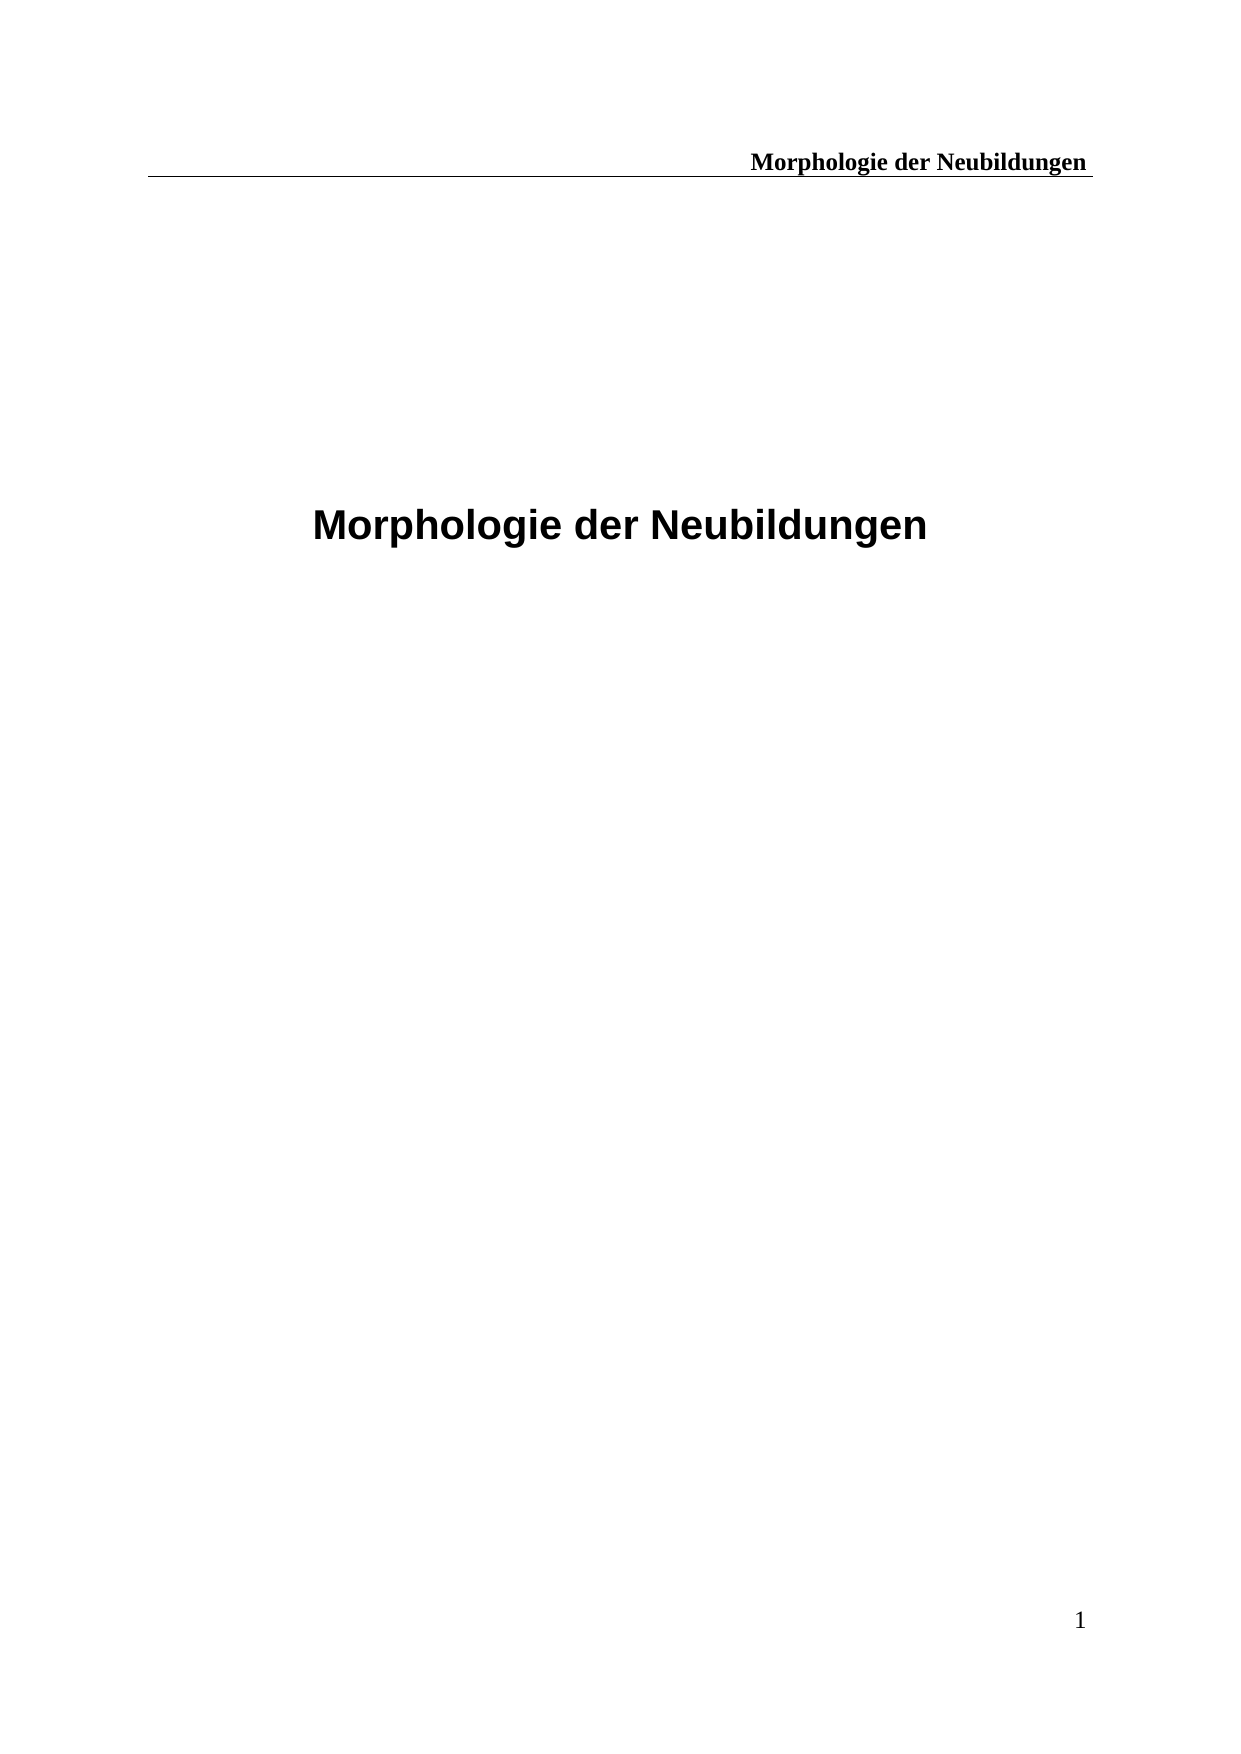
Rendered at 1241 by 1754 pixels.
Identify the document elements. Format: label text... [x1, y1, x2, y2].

subtitle Morphologie der Neubildungen [148, 502, 1093, 548]
